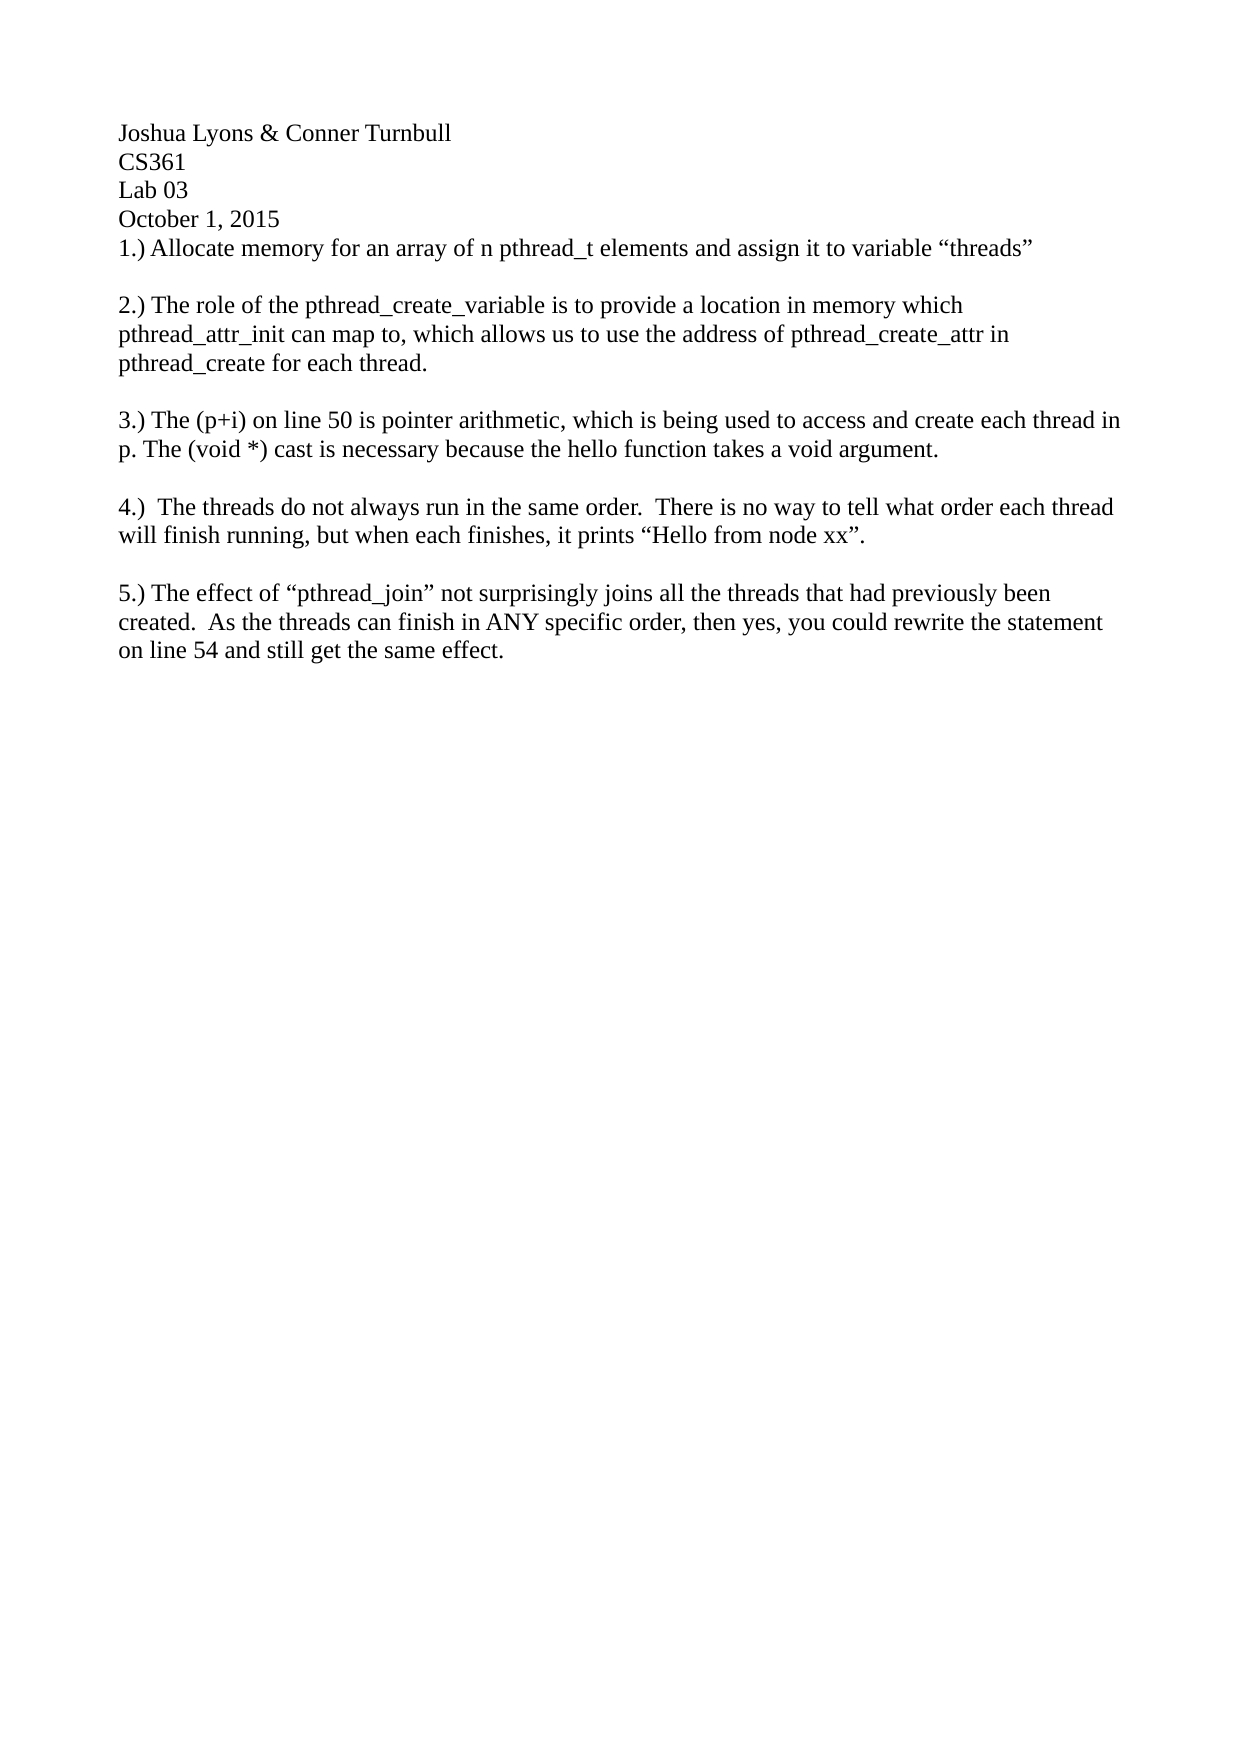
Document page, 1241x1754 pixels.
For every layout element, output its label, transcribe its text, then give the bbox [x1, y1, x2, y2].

text 1.) Allocate memory for an array of n pthread_t elements and assign it to variable “threads” [118, 233, 1122, 262]
text 2.) The role of the pthread_create_variable is to provide a location in memory which pthread_attr_init can map to, which allows us to use the address of pthread_create_attr in pthread_create for each thread. [118, 291, 1122, 377]
text Joshua Lyons & Conner Turnbull [118, 118, 1122, 147]
text Lab 03 [118, 176, 1122, 204]
text 3.) The (p+i) on line 50 is pointer arithmetic, which is being used to access and create each thread in p. The (void *) cast is necessary because the hello function takes a void argument. [118, 406, 1122, 463]
text CS361 [118, 147, 1122, 176]
text 5.) The effect of “pthread_join” not surprisingly joins all the threads that had previously been created. As the threads can finish in ANY specific order, then yes, you could rewrite the statement on line 54 and still get the same effect. [118, 578, 1122, 664]
text October 1, 2015 [118, 204, 1122, 233]
text 4.) The threads do not always run in the same order. There is no way to tell what order each thread will finish running, but when each finishes, it prints “Hello from node xx”. [118, 492, 1122, 549]
